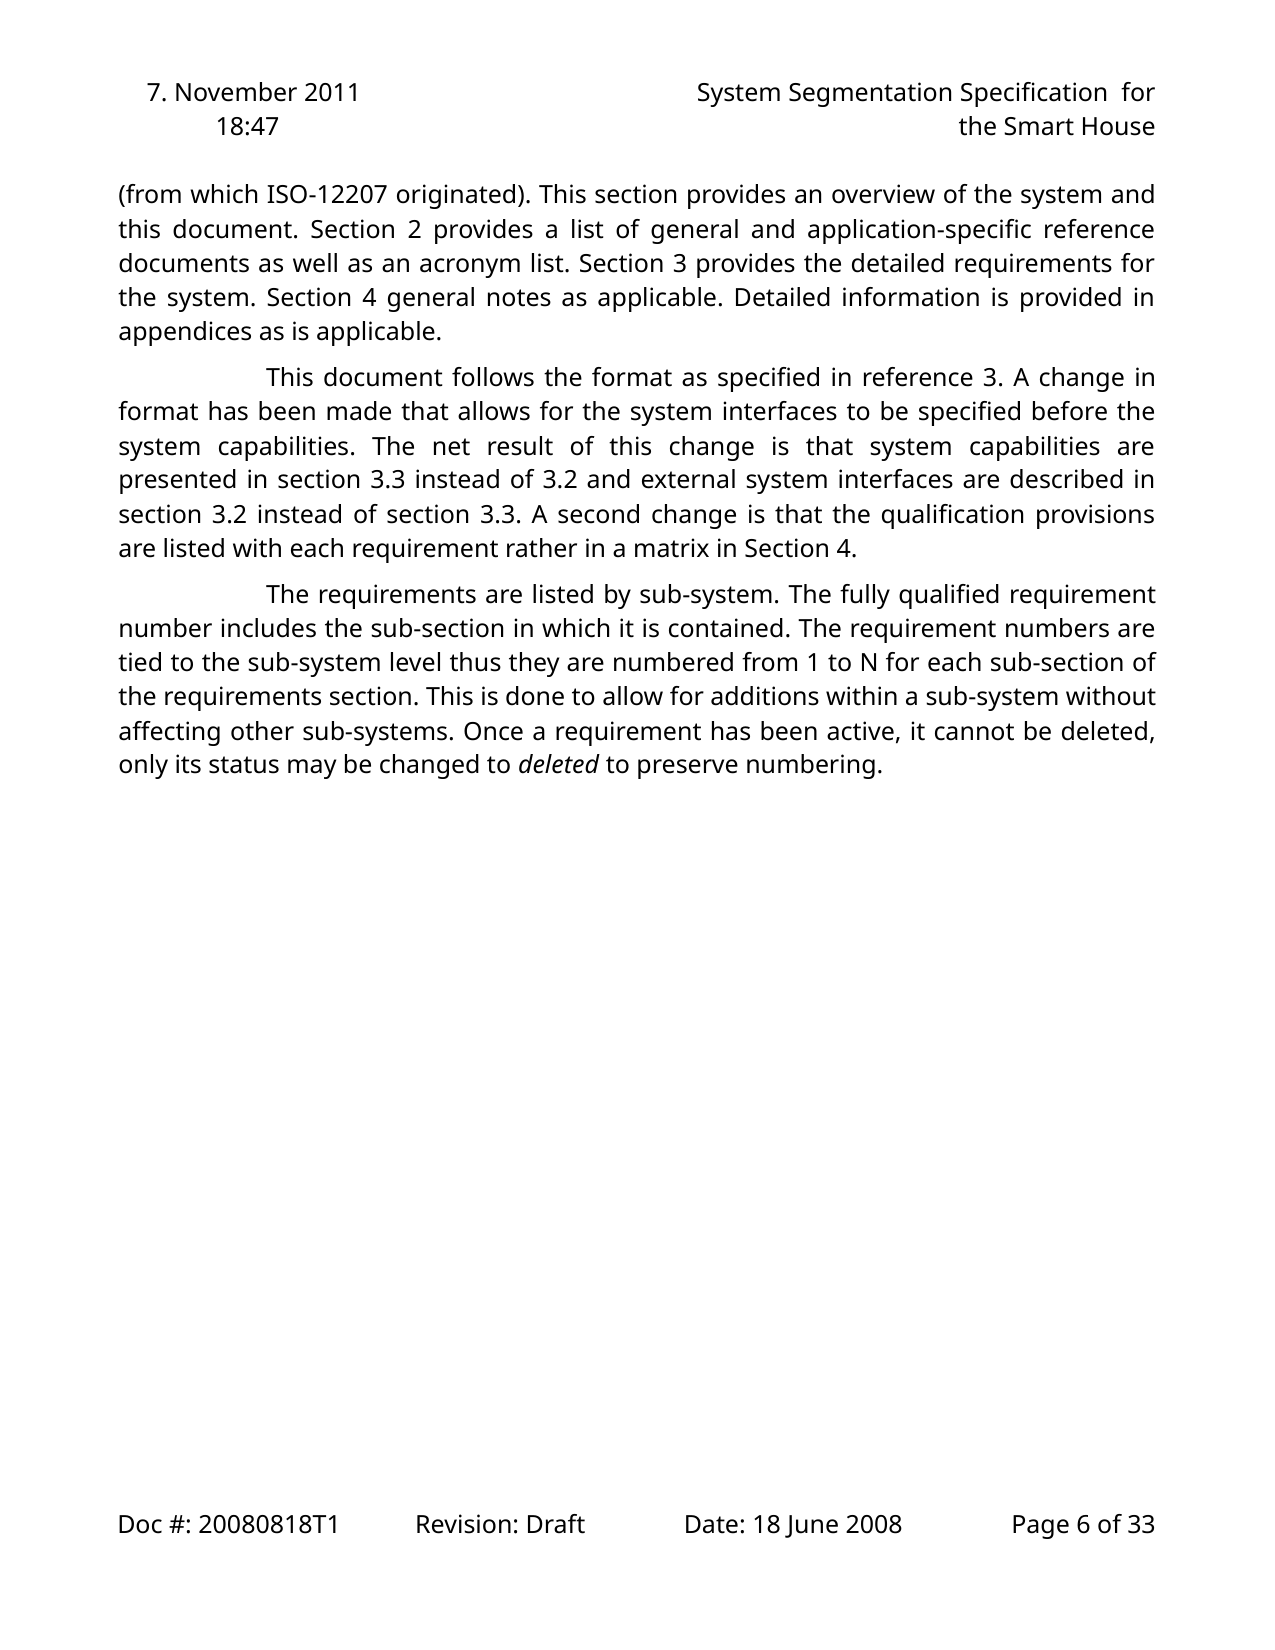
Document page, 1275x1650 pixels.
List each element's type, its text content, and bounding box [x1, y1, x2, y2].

text (from which ISO-12207 originated). This section provides an overview of the system and this document. Section 2 provides a list of general and application-specific reference documents as well as an acronym list. Section 3 provides the detailed requirements for the system. Section 4 general notes as applicable. Detailed information is provided in appendices as is applicable. [118, 177, 1157, 347]
text The requirements are listed by sub-system. The fully qualified requirement number includes the sub-section in which it is contained. The requirement numbers are tied to the sub-system level thus they are numbered from 1 to N for each sub-section of the requirements section. This is done to allow for additions within a sub-system without affecting other sub-systems. Once a requirement has been active, it cannot be deleted, only its status may be changed to deleted to preserve numbering. [118, 577, 1157, 781]
text This document follows the format as specified in reference 3. A change in format has been made that allows for the system interfaces to be specified before the system capabilities. The net result of this change is that system capabilities are presented in section 3.3 instead of 3.2 and external system interfaces are described in section 3.2 instead of section 3.3. A second change is that the qualification provisions are listed with each requirement rather in a matrix in Section 4. [118, 360, 1157, 564]
